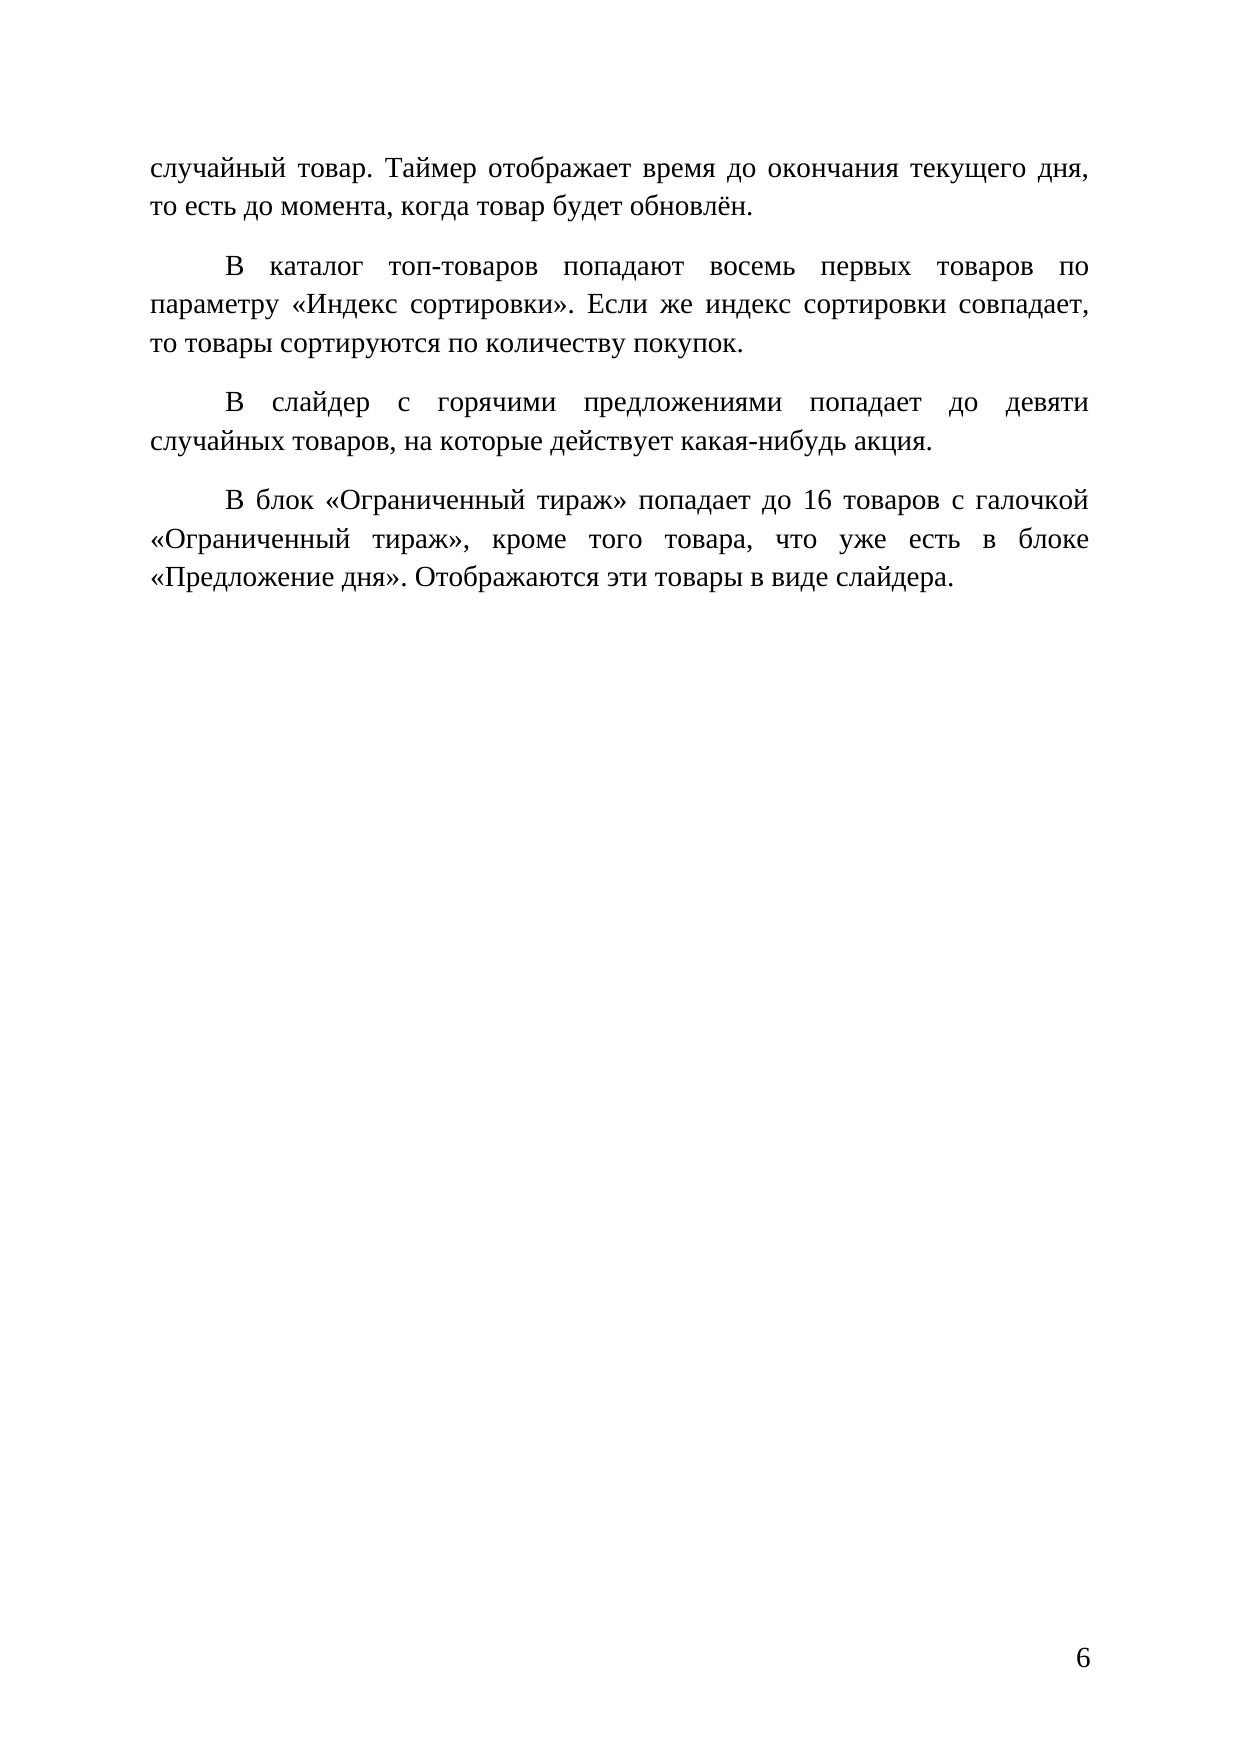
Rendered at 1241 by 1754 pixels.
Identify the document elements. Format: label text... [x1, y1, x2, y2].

text В слайдер с горячими предложениями попадает до девяти случайных товаров, на которые действует какая-нибудь акция. [150, 384, 1090, 456]
text В каталог топ-товаров попадают восемь первых товаров по параметру «Индекс сортировки». Если же индекс сортировки совпадает, то товары сортируются по количеству покупок. [150, 248, 1090, 358]
text В блок «Ограниченный тираж» попадает до 16 товаров с галочкой «Ограниченный тираж», кроме того товара, что уже есть в блоке «Предложение дня». Отображаются эти товары в виде слайдера. [150, 482, 1090, 593]
text случайный товар. Таймер отображает время до окончания текущего дня, то есть до момента, когда товар будет обновлён. [150, 150, 1090, 222]
